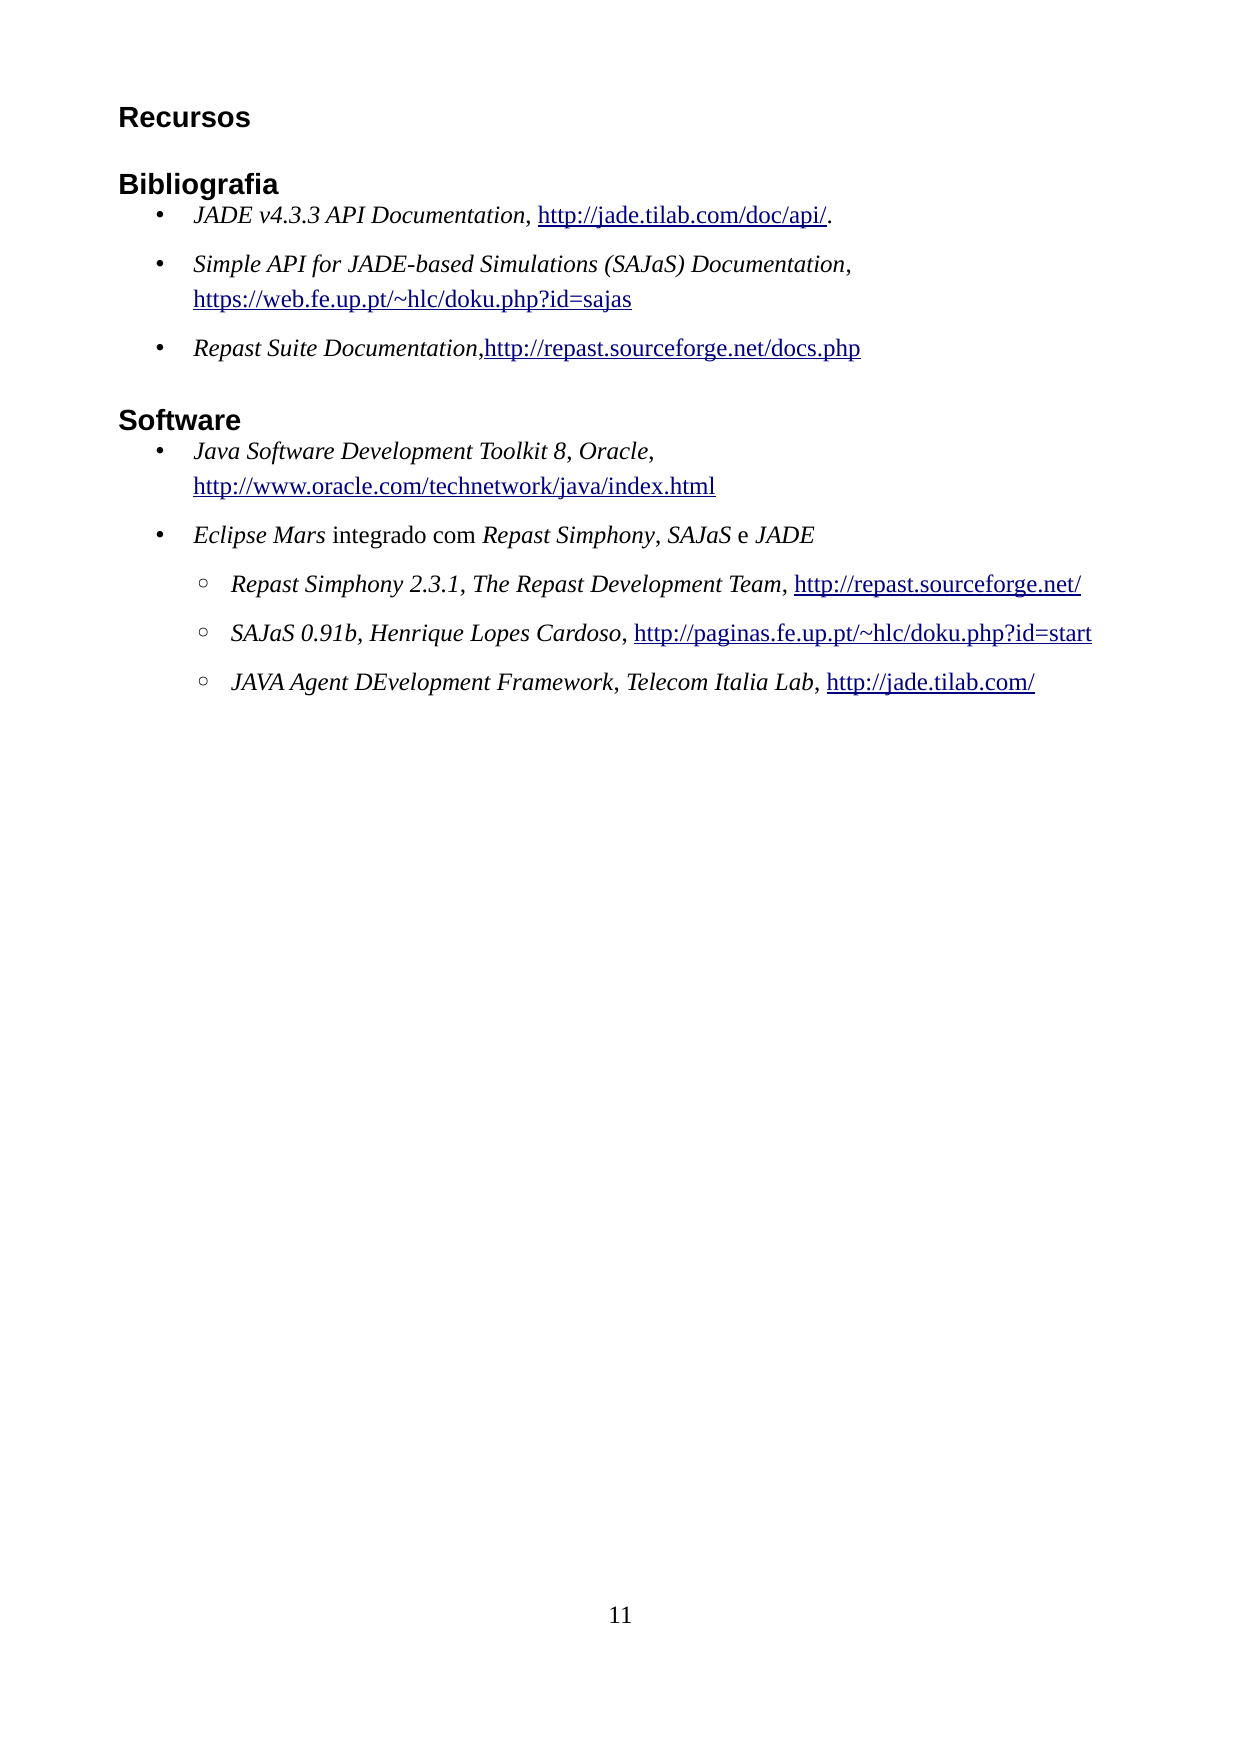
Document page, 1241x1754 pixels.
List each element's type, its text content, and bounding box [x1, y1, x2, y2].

subtitle Bibliografia [118, 167, 1122, 200]
list JAVA Agent DEvelopment Framework, Telecom Italia Lab, http://jade.tilab.com/ [193, 667, 1122, 696]
list SAJaS 0.91b, Henrique Lopes Cardoso, http://paginas.fe.up.pt/~hlc/doku.php?id=start [193, 618, 1122, 647]
list Repast Suite Documentation,http://repast.sourceforge.net/docs.php [156, 333, 1122, 362]
list Java Software Development Toolkit 8, Oracle, http://www.oracle.com/technetwork/java/index.html [156, 436, 1122, 500]
subtitle Software [118, 403, 1122, 436]
list Repast Simphony 2.3.1, The Repast Development Team, http://repast.sourceforge.net/ [193, 569, 1122, 598]
subtitle Recursos [118, 100, 1122, 133]
list Eclipse Mars integrado com Repast Simphony, SAJaS e JADE [156, 520, 1122, 549]
list Simple API for JADE-based Simulations (SAJaS) Documentation, https://web.fe.up.pt/~hlc/doku.php?id=sajas [156, 249, 1122, 313]
list JADE v4.3.3 API Documentation, http://jade.tilab.com/doc/api/. [156, 200, 1122, 229]
